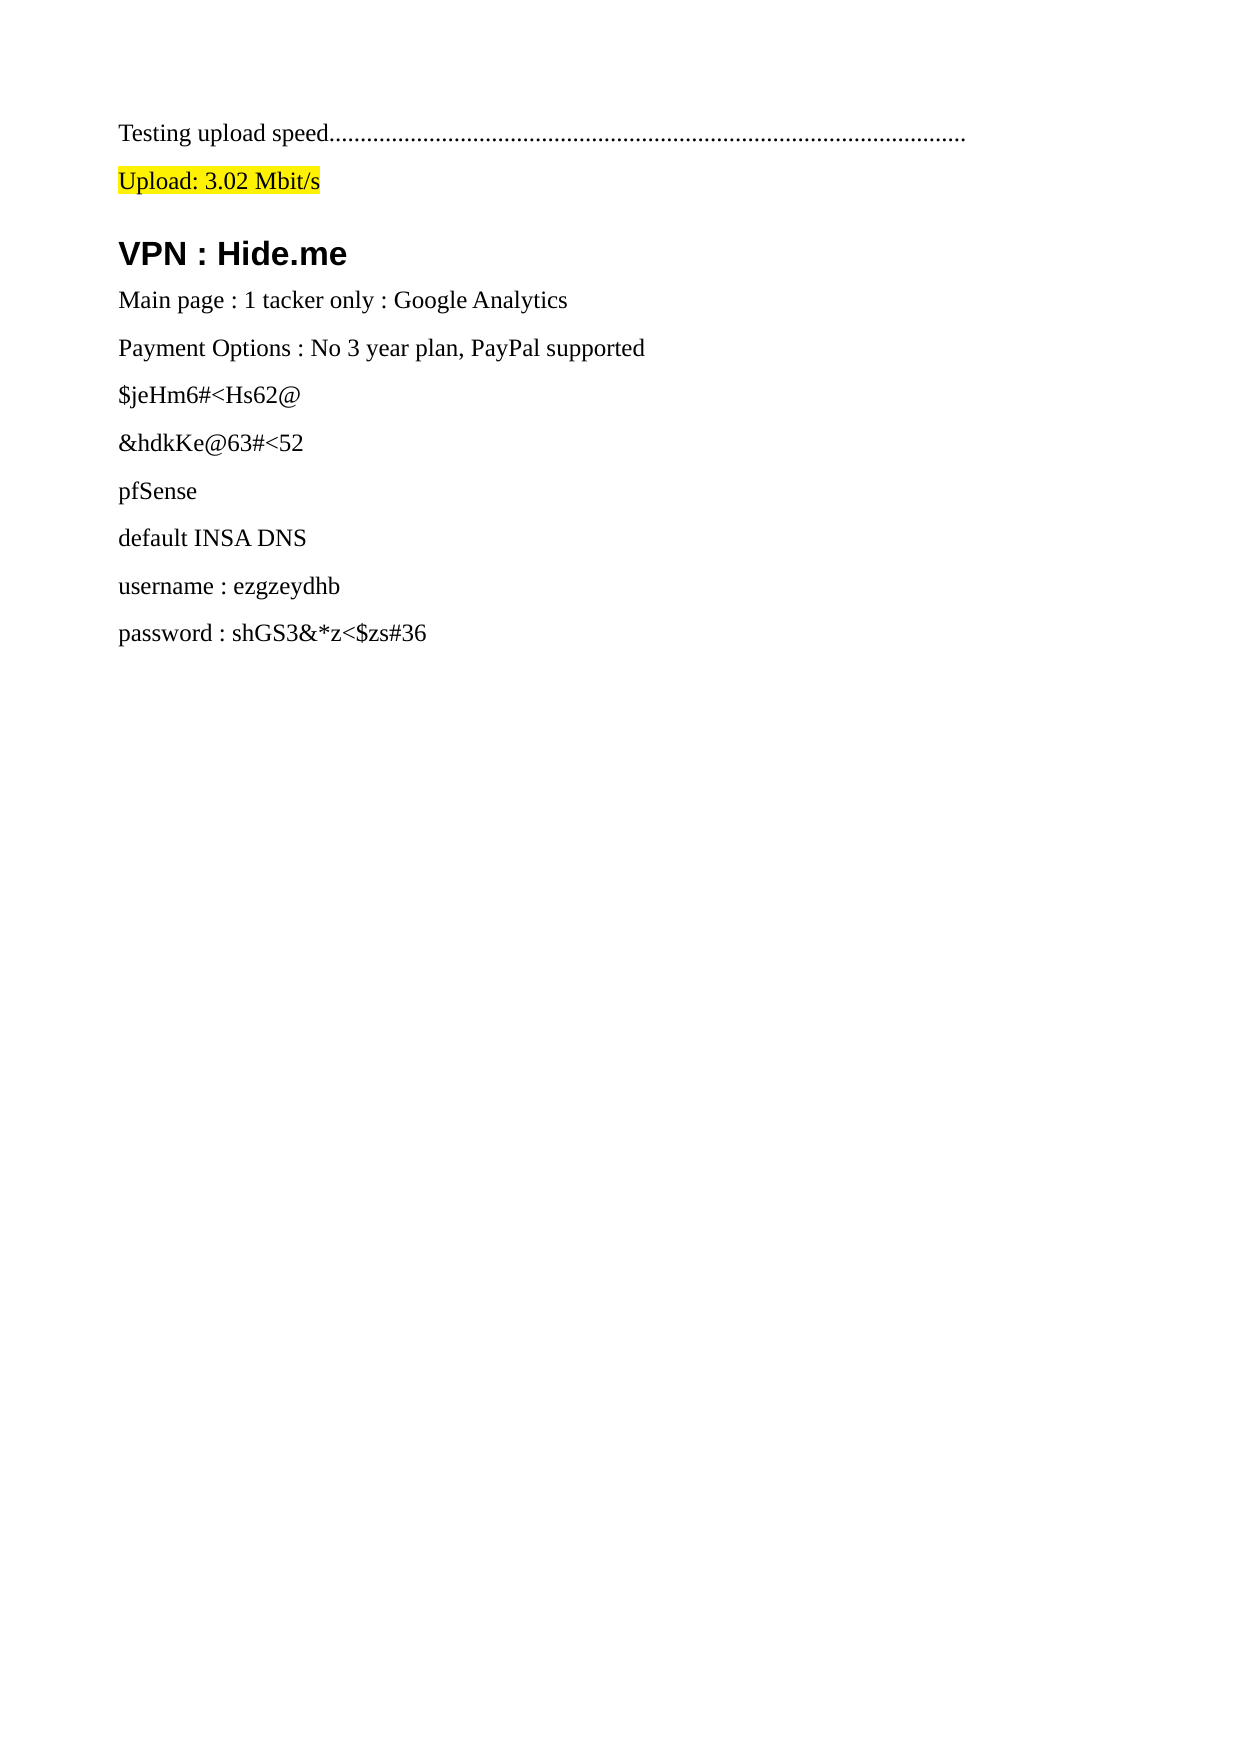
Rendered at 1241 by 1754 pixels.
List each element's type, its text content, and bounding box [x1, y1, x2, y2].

text Main page : 1 tacker only : Google Analytics [118, 285, 1122, 314]
text Payment Options : No 3 year plan, PayPal supported [118, 333, 1122, 362]
text pfSense [118, 476, 1122, 504]
text Upload: 3.02 Mbit/s [118, 166, 1122, 194]
subtitle VPN : Hide.me [118, 234, 1122, 273]
text Testing upload speed...................................................................................................... [118, 118, 1122, 147]
text default INSA DNS [118, 523, 1122, 552]
text $jeHm6#<Hs62@ [118, 381, 1122, 409]
text password : shGS3&*z<$zs#36 [118, 618, 1122, 647]
text username : ezgzeydhb [118, 571, 1122, 600]
text &hdkKe@63#<52 [118, 428, 1122, 457]
